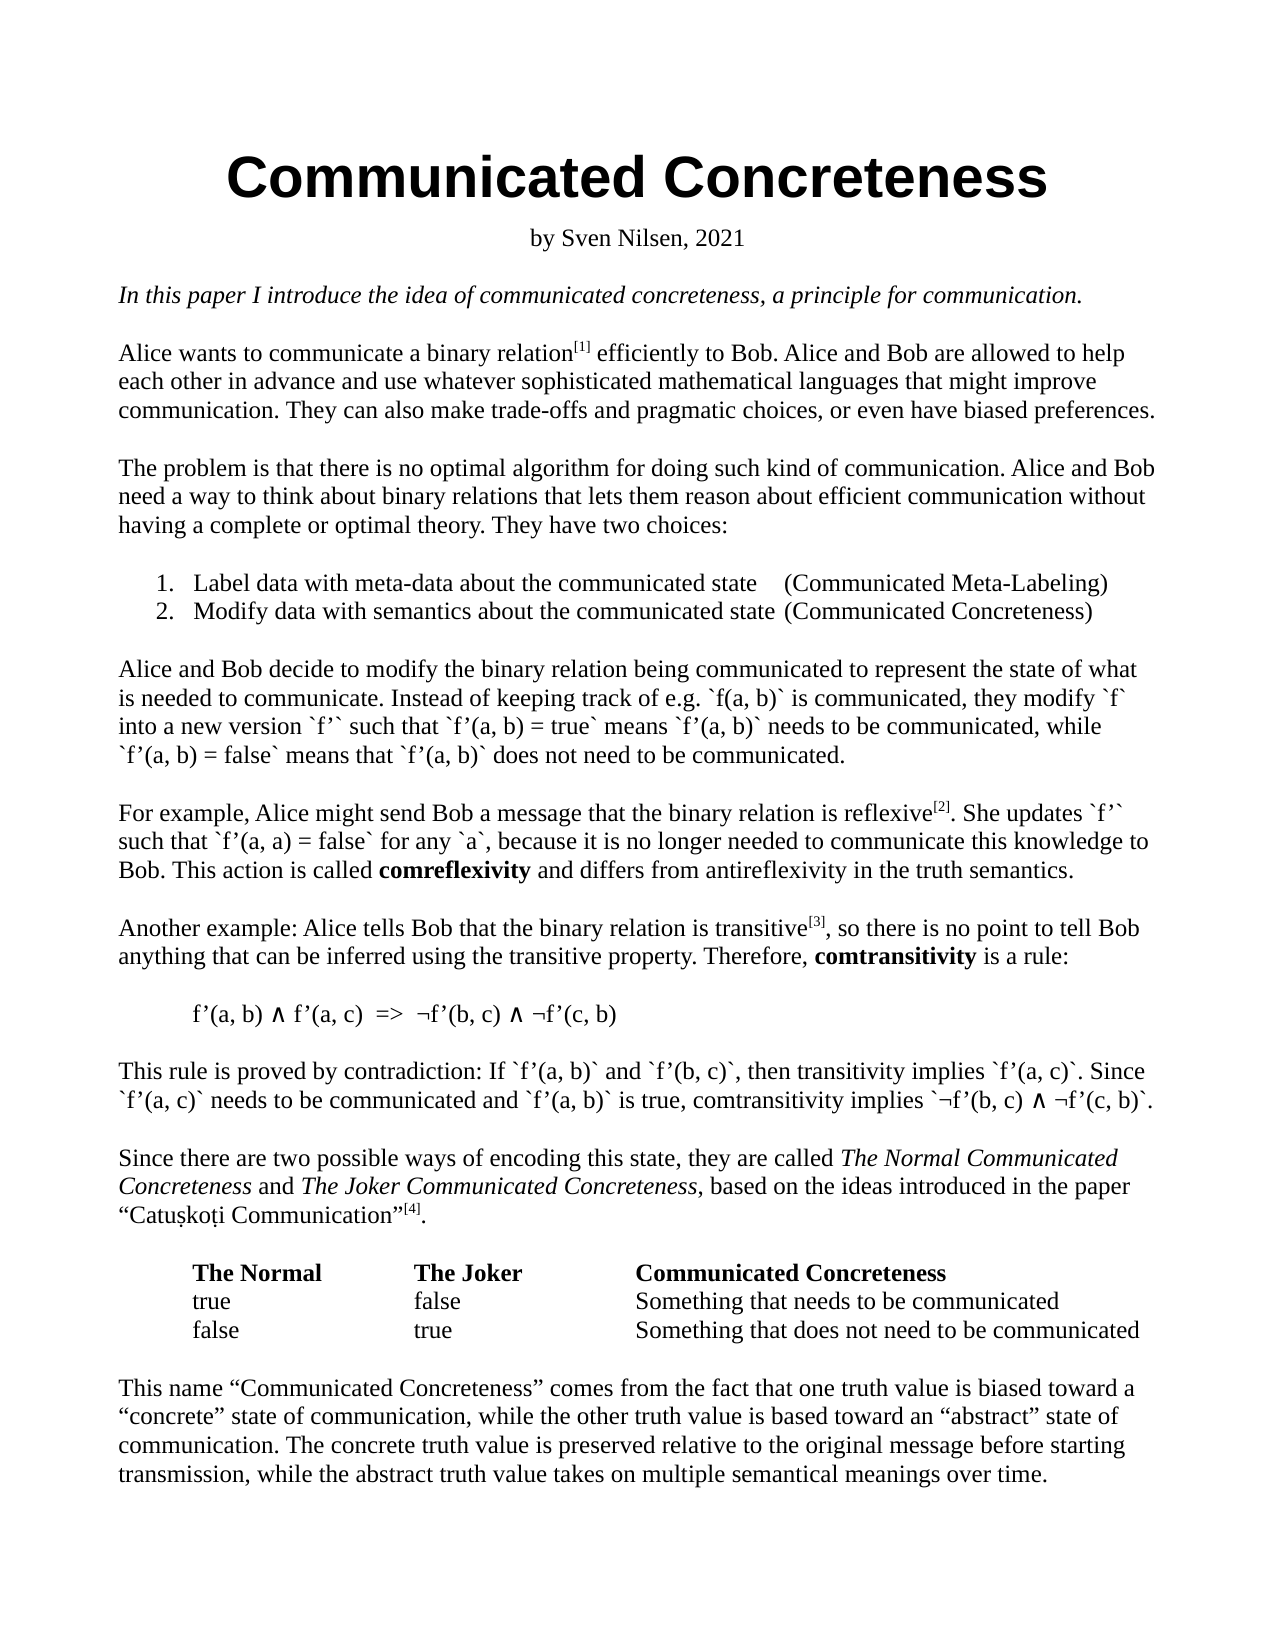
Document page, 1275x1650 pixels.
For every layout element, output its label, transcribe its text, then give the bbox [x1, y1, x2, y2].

text by Sven Nilsen, 2021 [118, 223, 1157, 251]
text In this paper I introduce the idea of communicated concreteness, a principle for communication. [118, 280, 1157, 309]
text Alice and Bob decide to modify the binary relation being communicated to represent the state of what is needed to communicate. Instead of keeping track of e.g. `f(a, b)` is communicated, they modify `f` into a new version `f’` such that `f’(a, b) = true` means `f’(a, b)` needs to be communicated, while `f’(a, b) = false` means that `f’(a, b)` does not need to be communicated. [118, 654, 1157, 769]
list Modify data with semantics about the communicated state (Communicated Concreteness) [156, 596, 1157, 625]
text f’(a, b) ∧ f’(a, c) => ¬f’(b, c) ∧ ¬f’(c, b) [118, 999, 1157, 1028]
text true false Something that needs to be communicated [118, 1286, 1157, 1315]
list Label data with meta-data about the communicated state (Communicated Meta-Labeling) [156, 568, 1157, 596]
title Communicated Concreteness [118, 143, 1157, 210]
text This name “Communicated Concreteness” comes from the fact that one truth value is biased toward a “concrete” state of communication, while the other truth value is based toward an “abstract” state of communication. The concrete truth value is preserved relative to the original message before starting transmission, while the abstract truth value takes on multiple semantical meanings over time. [118, 1373, 1157, 1488]
text Another example: Alice tells Bob that the binary relation is transitive[3], so there is no point to tell Bob anything that can be inferred using the transitive property. Therefore, comtransitivity is a rule: [118, 913, 1157, 970]
text Alice wants to communicate a binary relation[1] efficiently to Bob. Alice and Bob are allowed to help each other in advance and use whatever sophisticated mathematical languages that might improve communication. They can also make trade-offs and pragmatic choices, or even have biased preferences. [118, 338, 1157, 424]
text For example, Alice might send Bob a message that the binary relation is reflexive[2]. She updates `f’` such that `f’(a, a) = false` for any `a`, because it is no longer needed to communicate this knowledge to Bob. This action is called comreflexivity and differs from antireflexivity in the truth semantics. [118, 798, 1157, 884]
text The problem is that there is no optimal algorithm for doing such kind of communication. Alice and Bob need a way to think about binary relations that lets them reason about efficient communication without having a complete or optimal theory. They have two choices: [118, 453, 1157, 539]
text This rule is proved by contradiction: If `f’(a, b)` and `f’(b, c)`, then transitivity implies `f’(a, c)`. Since `f’(a, c)` needs to be communicated and `f’(a, b)` is true, comtransitivity implies `¬f’(b, c) ∧ ¬f’(c, b)`. [118, 1056, 1157, 1114]
text The Normal The Joker Communicated Concreteness [118, 1258, 1157, 1286]
text Since there are two possible ways of encoding this state, they are called The Normal Communicated Concreteness and The Joker Communicated Concreteness, based on the ideas introduced in the paper “Catuṣkoṭi Communication”[4]. [118, 1143, 1157, 1229]
text false true Something that does not need to be communicated [118, 1315, 1157, 1344]
